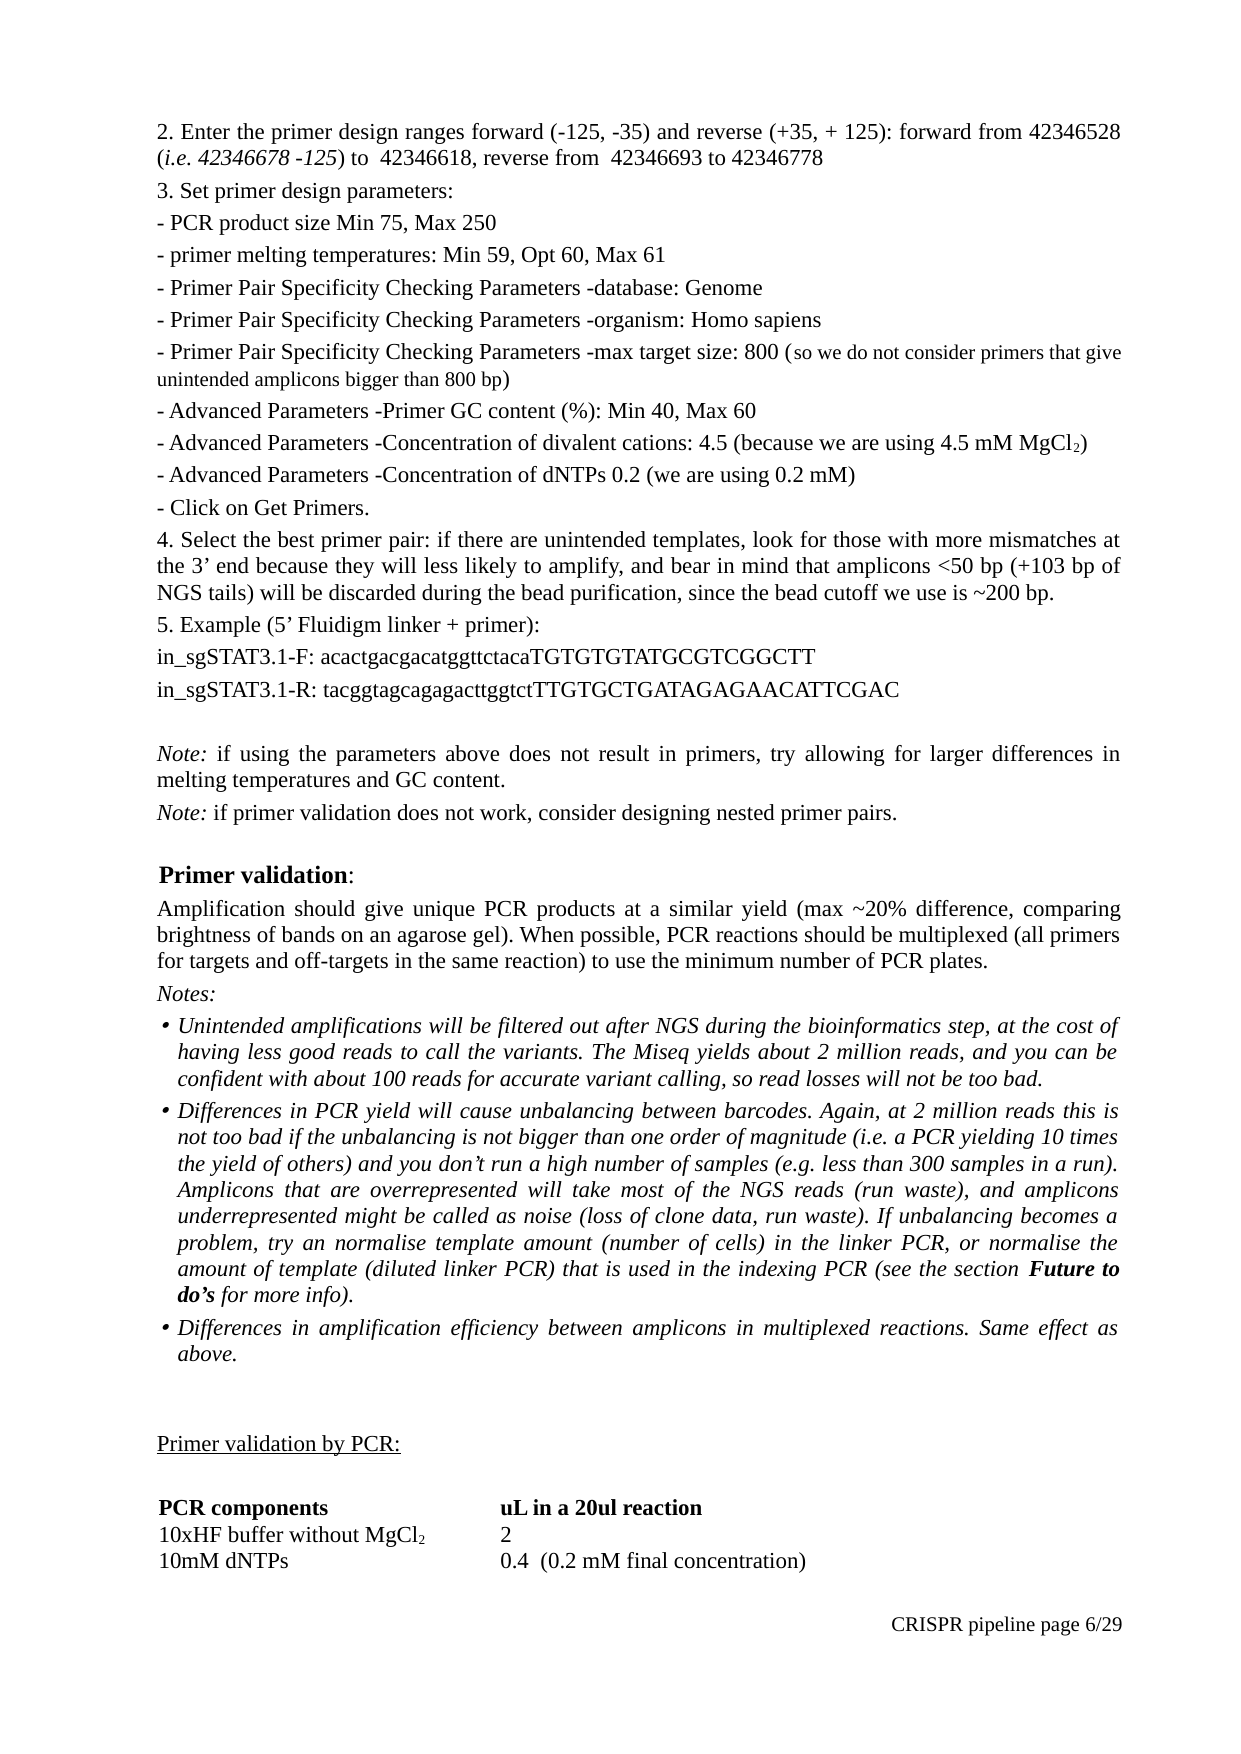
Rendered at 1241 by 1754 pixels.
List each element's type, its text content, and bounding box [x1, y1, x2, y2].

text - Advanced Parameters -Primer GC content (%): Min 40, Max 60 [157, 397, 1122, 423]
table_cell 10mM dNTPs [120, 1547, 462, 1573]
text 2. Enter the primer design ranges forward (-125, -35) and reverse (+35, + 125): forward from 42346528 (i.e. 42346678 -125) to 42346618, reverse from 42346693 to 42346778 [157, 118, 1122, 171]
text - primer melting temperatures: Min 59, Opt 60, Max 61 [157, 241, 1122, 268]
text Notes: [157, 979, 1122, 1006]
title Primer validation by PCR: [157, 1430, 1122, 1456]
table_cell 2 [462, 1521, 1123, 1547]
text - Primer Pair Specificity Checking Parameters -organism: Homo sapiens [157, 306, 1122, 332]
text 4. Select the best primer pair: if there are unintended templates, look for those with more mismatches at the 3’ end because they will less likely to amplify, and bear in mind that amplicons <50 bp (+103 bp of NGS tails) will be discarded during the bead purification, since the bead cutoff we use is ~200 bp. [157, 526, 1122, 605]
text - Primer Pair Specificity Checking Parameters -max target size: 800 (so we do not consider primers that give unintended amplicons bigger than 800 bp) [157, 338, 1122, 391]
text in_sgSTAT3.1-R: tacggtagcagagacttggtctTTGTGCTGATAGAGAACATTCGAC [157, 676, 1122, 702]
text 5. Example (5’ Fluidigm linker + primer): [157, 611, 1122, 637]
list Differences in PCR yield will cause unbalancing between barcodes. Again, at 2 million reads this is not too bad if the unbalancing is not bigger than one order of magnitude (i.e. a PCR yielding 10 times the yield of others) and you don’t run a high number of samples (e.g. less than 300 samples in a run). Amplicons that are overrepresented will take most of the NGS reads (run waste), and amplicons underrepresented might be called as noise (loss of clone data, run waste). If unbalancing becomes a problem, try an normalise template amount (number of cells) in the linker PCR, or normalise the amount of template (diluted linker PCR) that is used in the indexing PCR (see the section Future to do’s for more info). [159, 1097, 1122, 1308]
title Primer validation: [157, 860, 1122, 889]
text - Advanced Parameters -Concentration of divalent cations: 4.5 (because we are using 4.5 mM MgCl2) [157, 429, 1122, 456]
text - Primer Pair Specificity Checking Parameters -database: Genome [157, 274, 1122, 300]
table_header uL in a 20ul reaction [462, 1494, 1123, 1521]
text - Click on Get Primers. [157, 494, 1122, 520]
text in_sgSTAT3.1-F: acactgacgacatggttctacaTGTGTGTATGCGTCGGCTT [157, 643, 1122, 670]
table_cell 10xHF buffer without MgCl2 [120, 1521, 462, 1547]
text 3. Set primer design parameters: [157, 177, 1122, 203]
text Amplification should give unique PCR products at a similar yield (max ~20% difference, comparing brightness of bands on an agarose gel). When possible, PCR reactions should be multiplexed (all primers for targets and off-targets in the same reaction) to use the minimum number of PCR plates. [157, 894, 1122, 974]
text - Advanced Parameters -Concentration of dNTPs 0.2 (we are using 0.2 mM) [157, 461, 1122, 488]
list Differences in amplification efficiency between amplicons in multiplexed reactions. Same effect as above. [159, 1314, 1122, 1366]
list Unintended amplifications will be filtered out after NGS during the bioinformatics step, at the cost of having less good reads to call the variants. The Miseq yields about 2 million reads, and you can be confident with about 100 reads for accurate variant calling, so read losses will not be too bad. [159, 1012, 1122, 1091]
text Note: if primer validation does not work, consider designing nested primer pairs. [157, 799, 1122, 825]
table_cell 0.4 (0.2 mM final concentration) [462, 1547, 1123, 1573]
text - PCR product size Min 75, Max 250 [157, 209, 1122, 235]
text Note: if using the parameters above does not result in primers, try allowing for larger differences in melting temperatures and GC content. [157, 740, 1122, 793]
table_header PCR components [120, 1494, 462, 1521]
